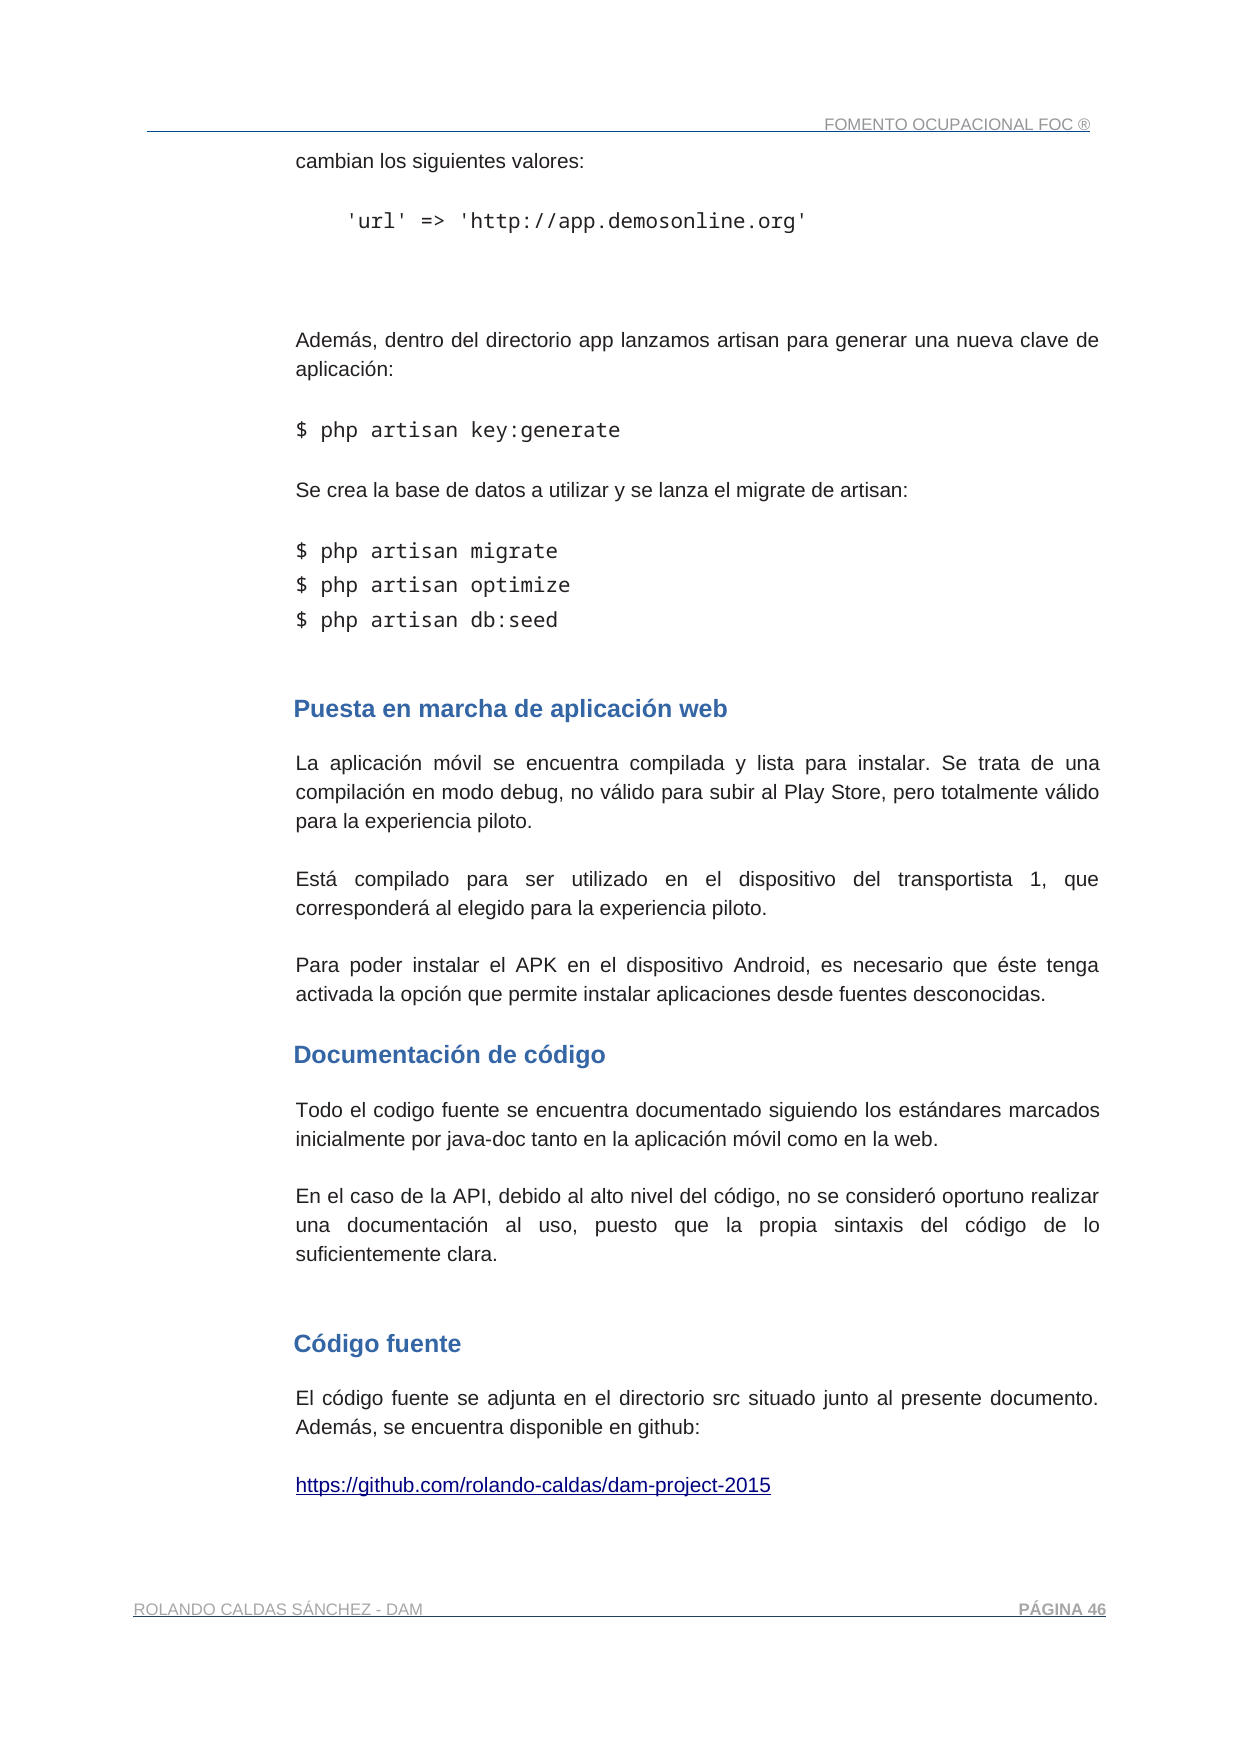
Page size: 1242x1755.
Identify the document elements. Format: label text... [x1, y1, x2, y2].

text Código fuente [218, 1329, 1109, 1357]
text En el caso de la API, debido al alto nivel del código, no se consideró oportuno realizar una documentación al uso, puesto que la propia sintaxis del código de lo suficientemente clara. [295, 1184, 1101, 1266]
text $ php artisan key:generate [295, 415, 1101, 443]
text El código fuente se adjunta en el directorio src situado junto al presente documento. Además, se encuentra disponible en github: [295, 1357, 1101, 1439]
text cambian los siguientes valores: [295, 149, 1101, 173]
text La aplicación móvil se encuentra compilada y lista para instalar. Se trata de una compilación en modo debug, no válido para subir al Play Store, pero totalmente válido para la experiencia piloto. [295, 751, 1101, 832]
text $ php artisan db:seed [295, 605, 1101, 633]
text 'url' => 'http://app.demosonline.org' [295, 207, 1101, 235]
text Además, dentro del directorio app lanzamos artisan para generar una nueva clave de aplicación: [295, 328, 1101, 381]
text $ php artisan optimize [295, 570, 1101, 599]
text Puesta en marcha de aplicación web [218, 693, 1109, 722]
text https://github.com/rolando-caldas/dam-project-2015 [295, 1473, 1101, 1497]
text Documentación de código [218, 1040, 1109, 1068]
text Se crea la base de datos a utilizar y se lanza el migrate de artisan: [295, 478, 1101, 502]
text Todo el codigo fuente se encuentra documentado siguiendo los estándares marcados inicialmente por java-doc tanto en la aplicación móvil como en la web. [295, 1097, 1101, 1150]
text Está compilado para ser utilizado en el dispositivo del transportista 1, que corresponderá al elegido para la experiencia piloto. [295, 866, 1101, 919]
text $ php artisan migrate [295, 536, 1101, 564]
text Para poder instalar el APK en el dispositivo Android, es necesario que éste tenga activada la opción que permite instalar aplicaciones desde fuentes desconocidas. [295, 953, 1101, 1006]
